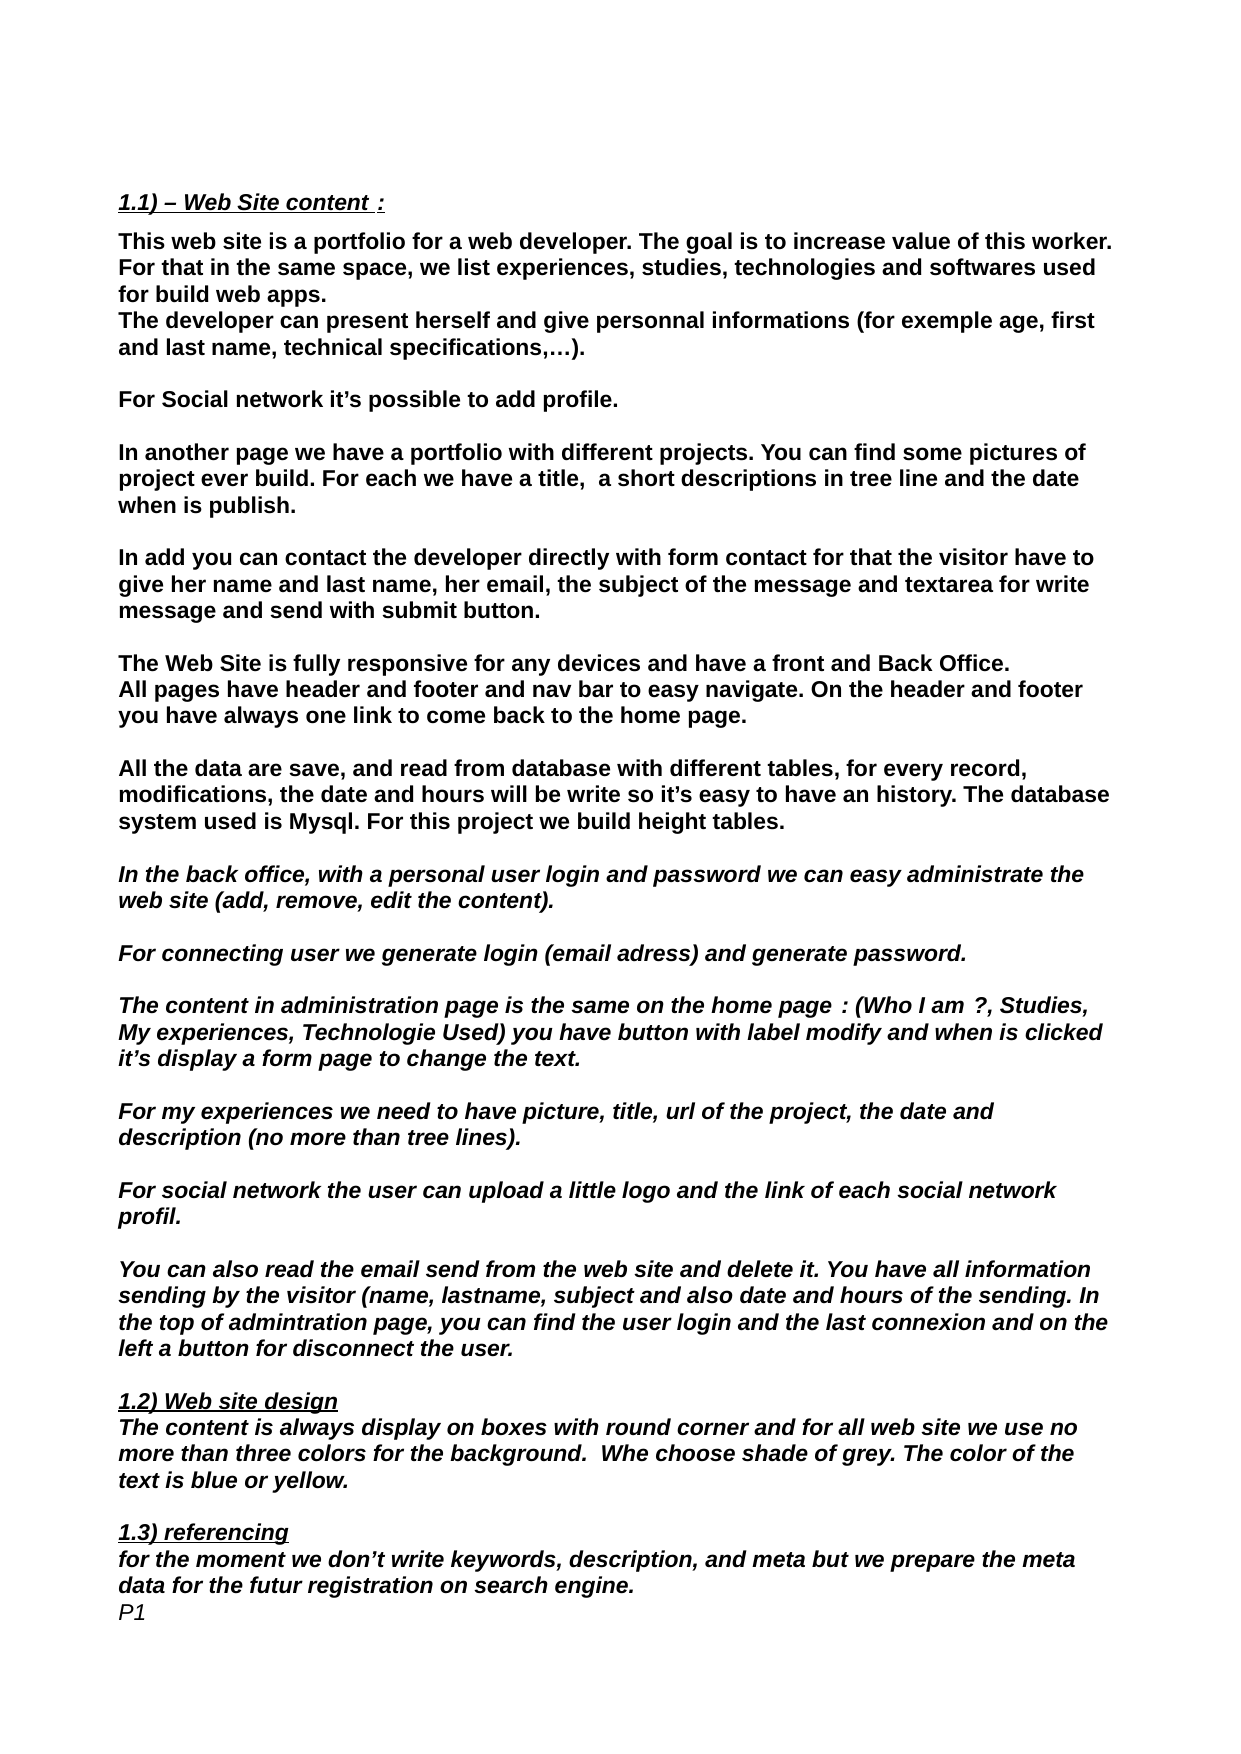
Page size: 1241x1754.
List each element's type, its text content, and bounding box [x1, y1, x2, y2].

text The content is always display on boxes with round corner and for all web site we use no more than three colors for the background. Whe choose shade of grey. The color of the text is blue or yellow. [118, 1414, 1122, 1493]
text For my experiences we need to have picture, title, url of the project, the date and description (no more than tree lines). [118, 1098, 1122, 1150]
text For connecting user we generate login (email adress) and generate password. [118, 939, 1122, 966]
text For that in the same space, we list experiences, studies, technologies and softwares used for build web apps. [118, 254, 1122, 307]
text 1.3) referencing [118, 1519, 1122, 1546]
text In another page we have a portfolio with different projects. You can find some pictures of project ever build. For each we have a title, a short descriptions in tree line and the date when is publish. [118, 439, 1122, 518]
text This web site is a portfolio for a web developer. The goal is to increase value of this worker. [118, 228, 1122, 254]
text For Social network it’s possible to add profile. [118, 386, 1122, 412]
text All the data are save, and read from database with different tables, for every record, modifications, the date and hours will be write so it’s easy to have an history. The database system used is Mysql. For this project we build height tables. [118, 755, 1122, 834]
text All pages have header and footer and nav bar to easy navigate. On the header and footer you have always one link to come back to the home page. [118, 676, 1122, 729]
text 1.2) Web site design [118, 1388, 1122, 1414]
text The developer can present herself and give personnal informations (for exemple age, first and last name, technical specifications,…). [118, 307, 1122, 360]
text You can also read the email send from the web site and delete it. You have all information sending by the visitor (name, lastname, subject and also date and hours of the sending. In the top of admintration page, you can find the user login and the last connexion and on the left a button for disconnect the user. [118, 1256, 1122, 1361]
text P1 [118, 1598, 1122, 1625]
text The content in administration page is the same on the home page : (Who I am ?, Studies, My experiences, Technologie Used) you have button with label modify and when is clicked it’s display a form page to change the text. [118, 992, 1122, 1071]
text For social network the user can upload a little logo and the link of each social network profil. [118, 1177, 1122, 1229]
text The Web Site is fully responsive for any devices and have a front and Back Office. [118, 650, 1122, 676]
text In the back office, with a personal user login and password we can easy administrate the web site (add, remove, edit the content). [118, 834, 1122, 913]
text In add you can contact the developer directly with form contact for that the visitor have to give her name and last name, her email, the subject of the message and textarea for write message and send with submit button. [118, 544, 1122, 623]
subtitle 1.1) – Web Site content : [118, 189, 1122, 216]
text for the moment we don’t write keywords, description, and meta but we prepare the meta data for the futur registration on search engine. [118, 1546, 1122, 1598]
